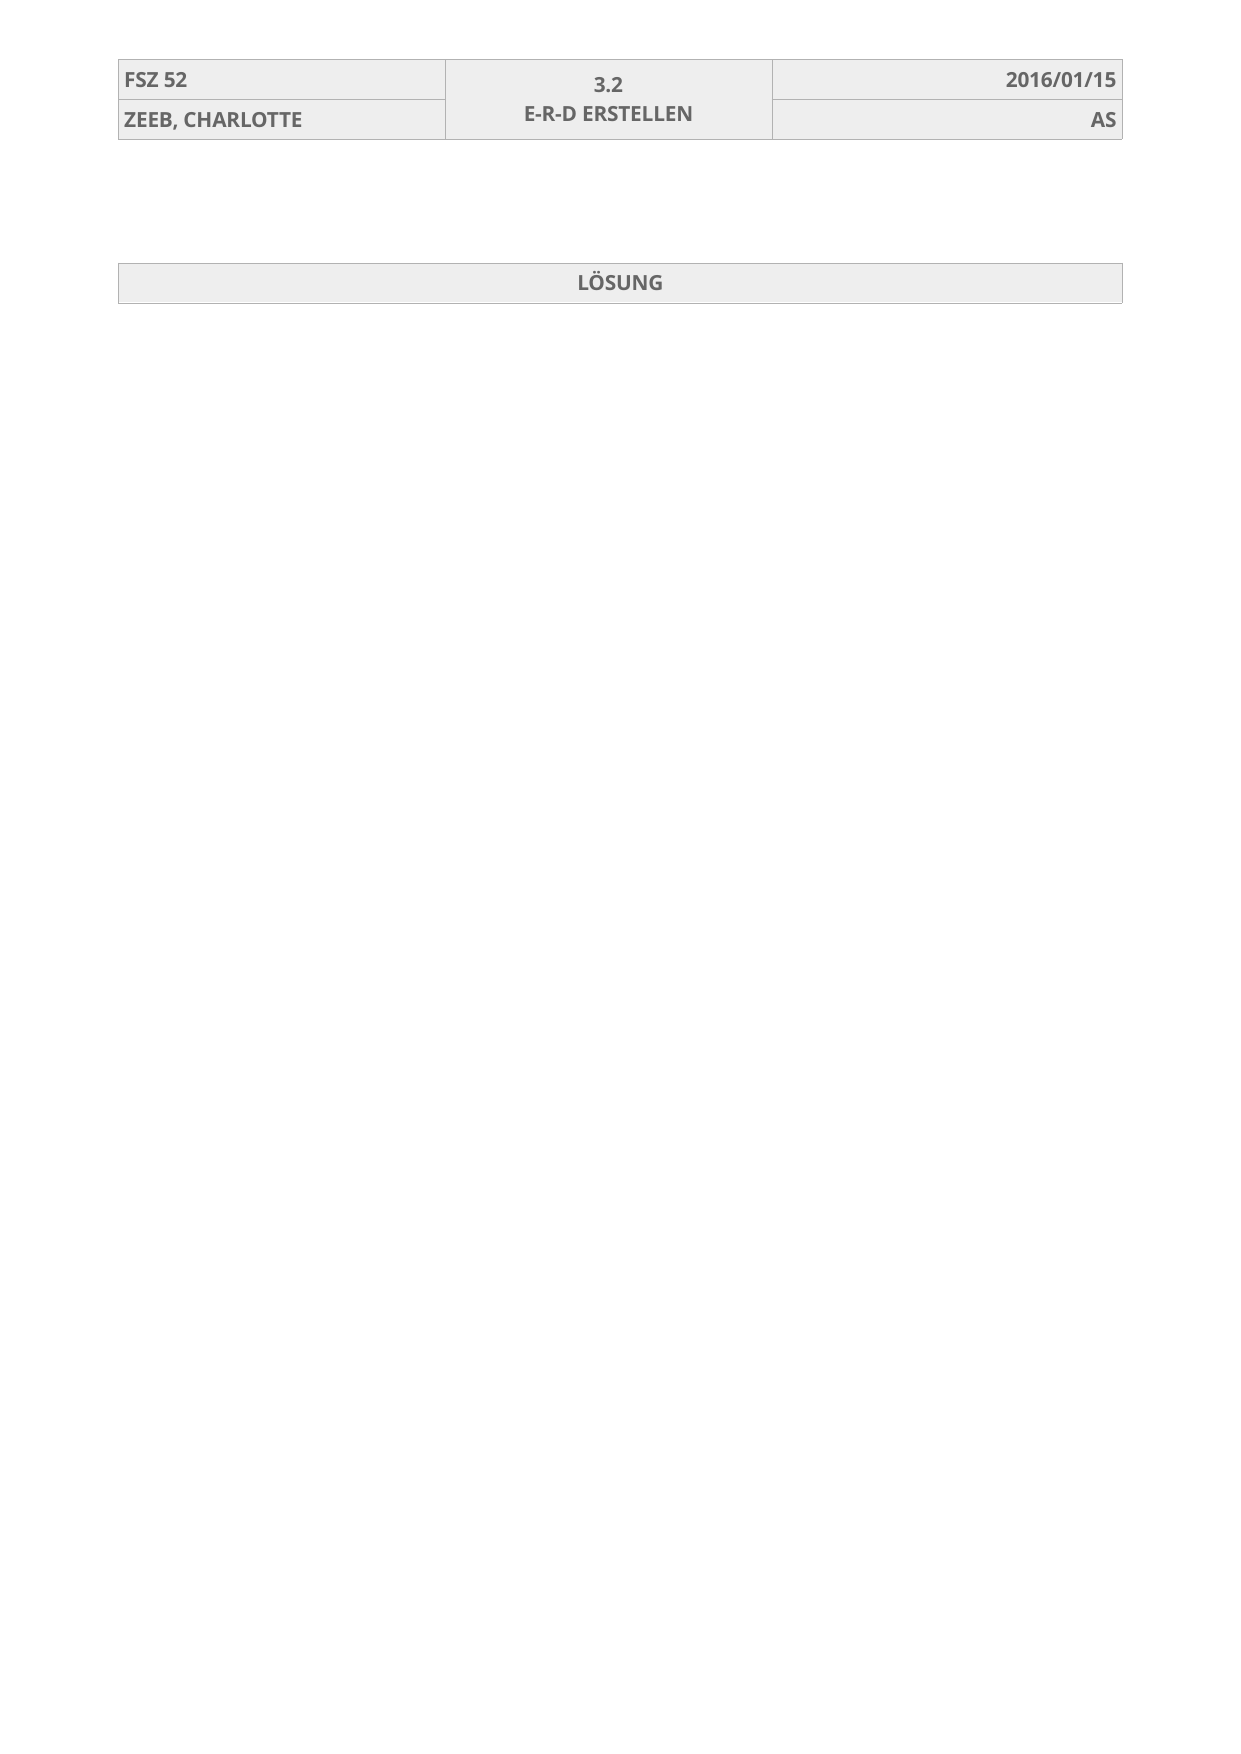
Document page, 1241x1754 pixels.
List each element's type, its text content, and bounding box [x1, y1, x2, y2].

table_header LÖSUNG [119, 264, 1122, 302]
